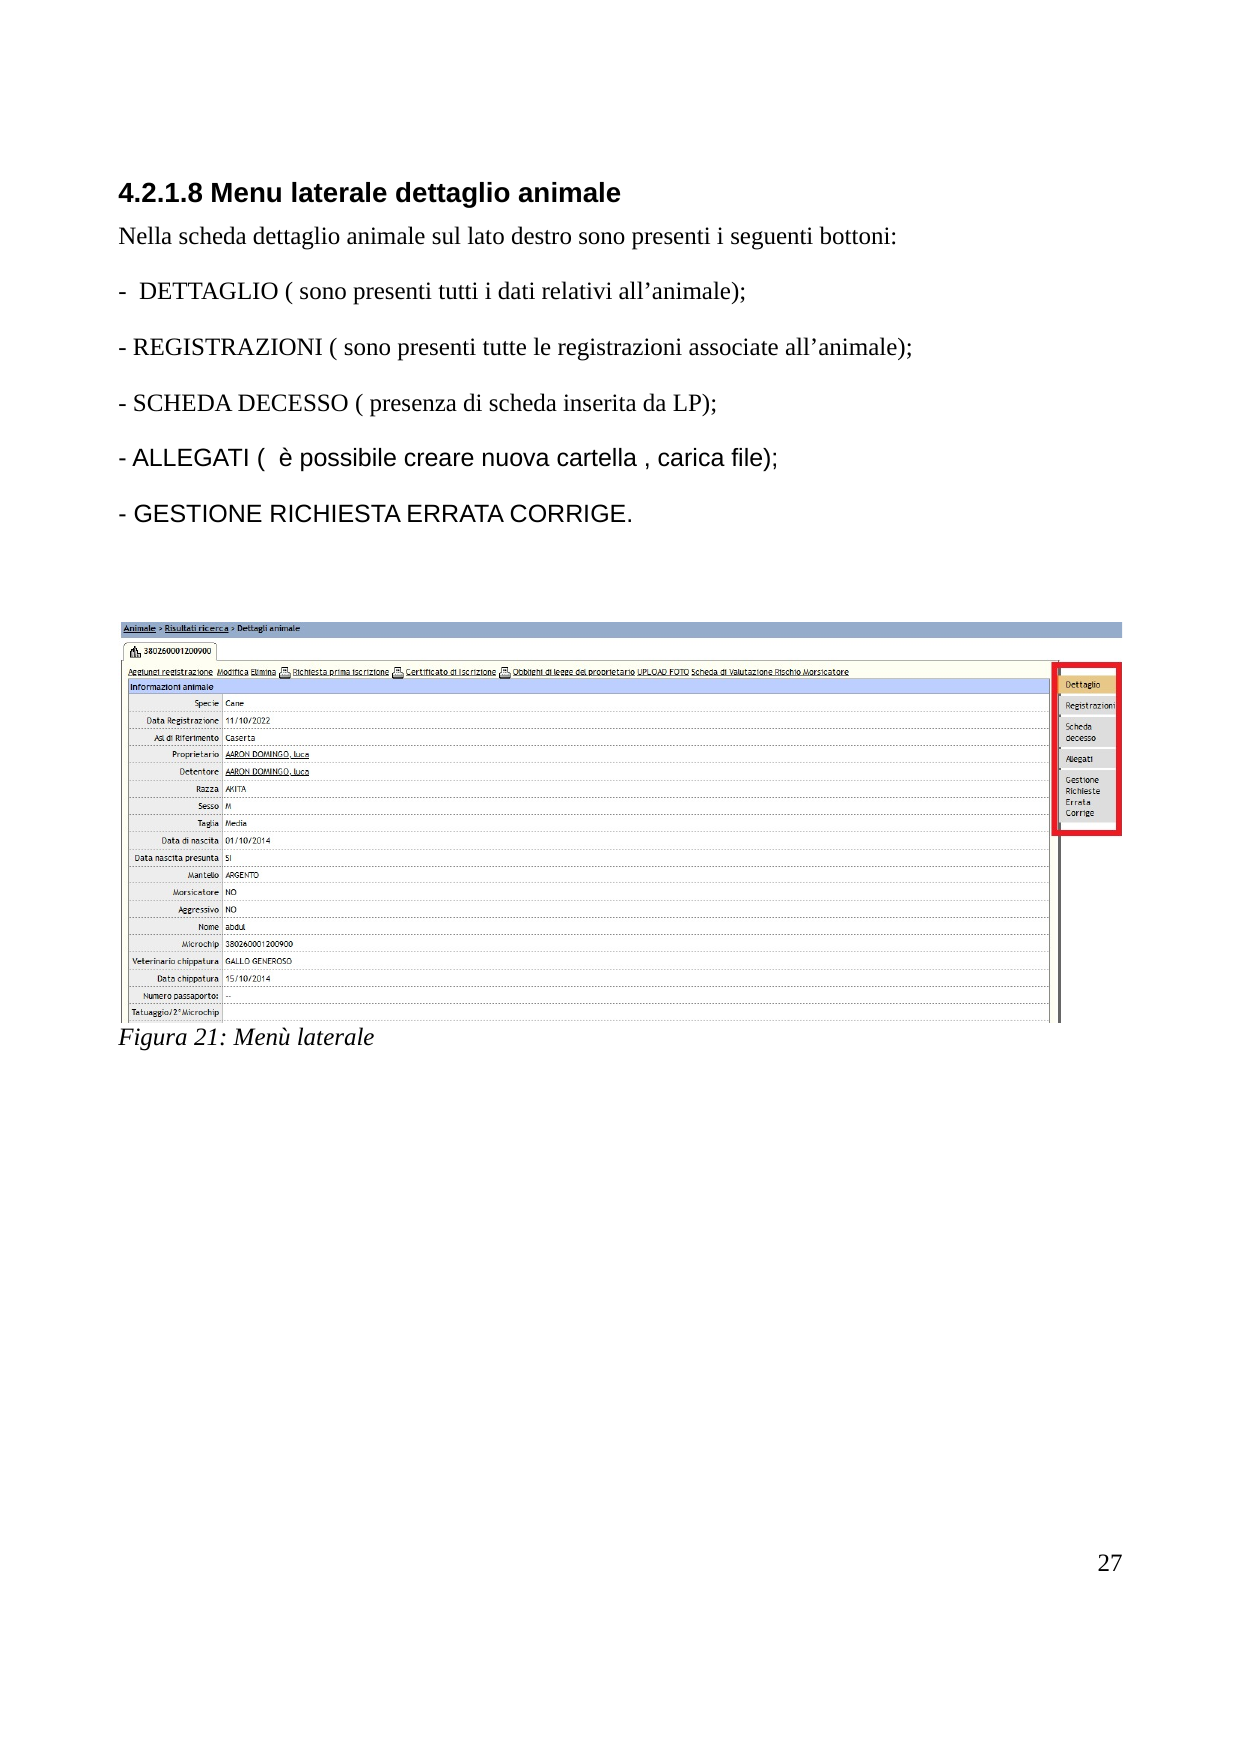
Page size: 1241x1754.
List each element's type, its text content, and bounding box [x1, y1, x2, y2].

text - DETTAGLIO ( sono presenti tutti i dati relativi all’animale); [118, 276, 1122, 305]
text - SCHEDA DECESSO ( presenza di scheda inserita da LP); [118, 388, 1122, 416]
text - ALLEGATI ( è possibile creare nuova cartella , carica file); [118, 443, 1122, 472]
text - GESTIONE RICHIESTA ERRATA CORRIGE. [118, 499, 1122, 528]
subtitle 4.2.1.8 Menu laterale dettaglio animale [118, 176, 1122, 208]
text - REGISTRAZIONI ( sono presenti tutte le registrazioni associate all’animale); [118, 332, 1122, 361]
picture [118, 622, 1123, 1023]
text Figura 21: Menù laterale [118, 1023, 1122, 1051]
text Nella scheda dettaglio animale sul lato destro sono presenti i seguenti bottoni: [118, 221, 1122, 249]
